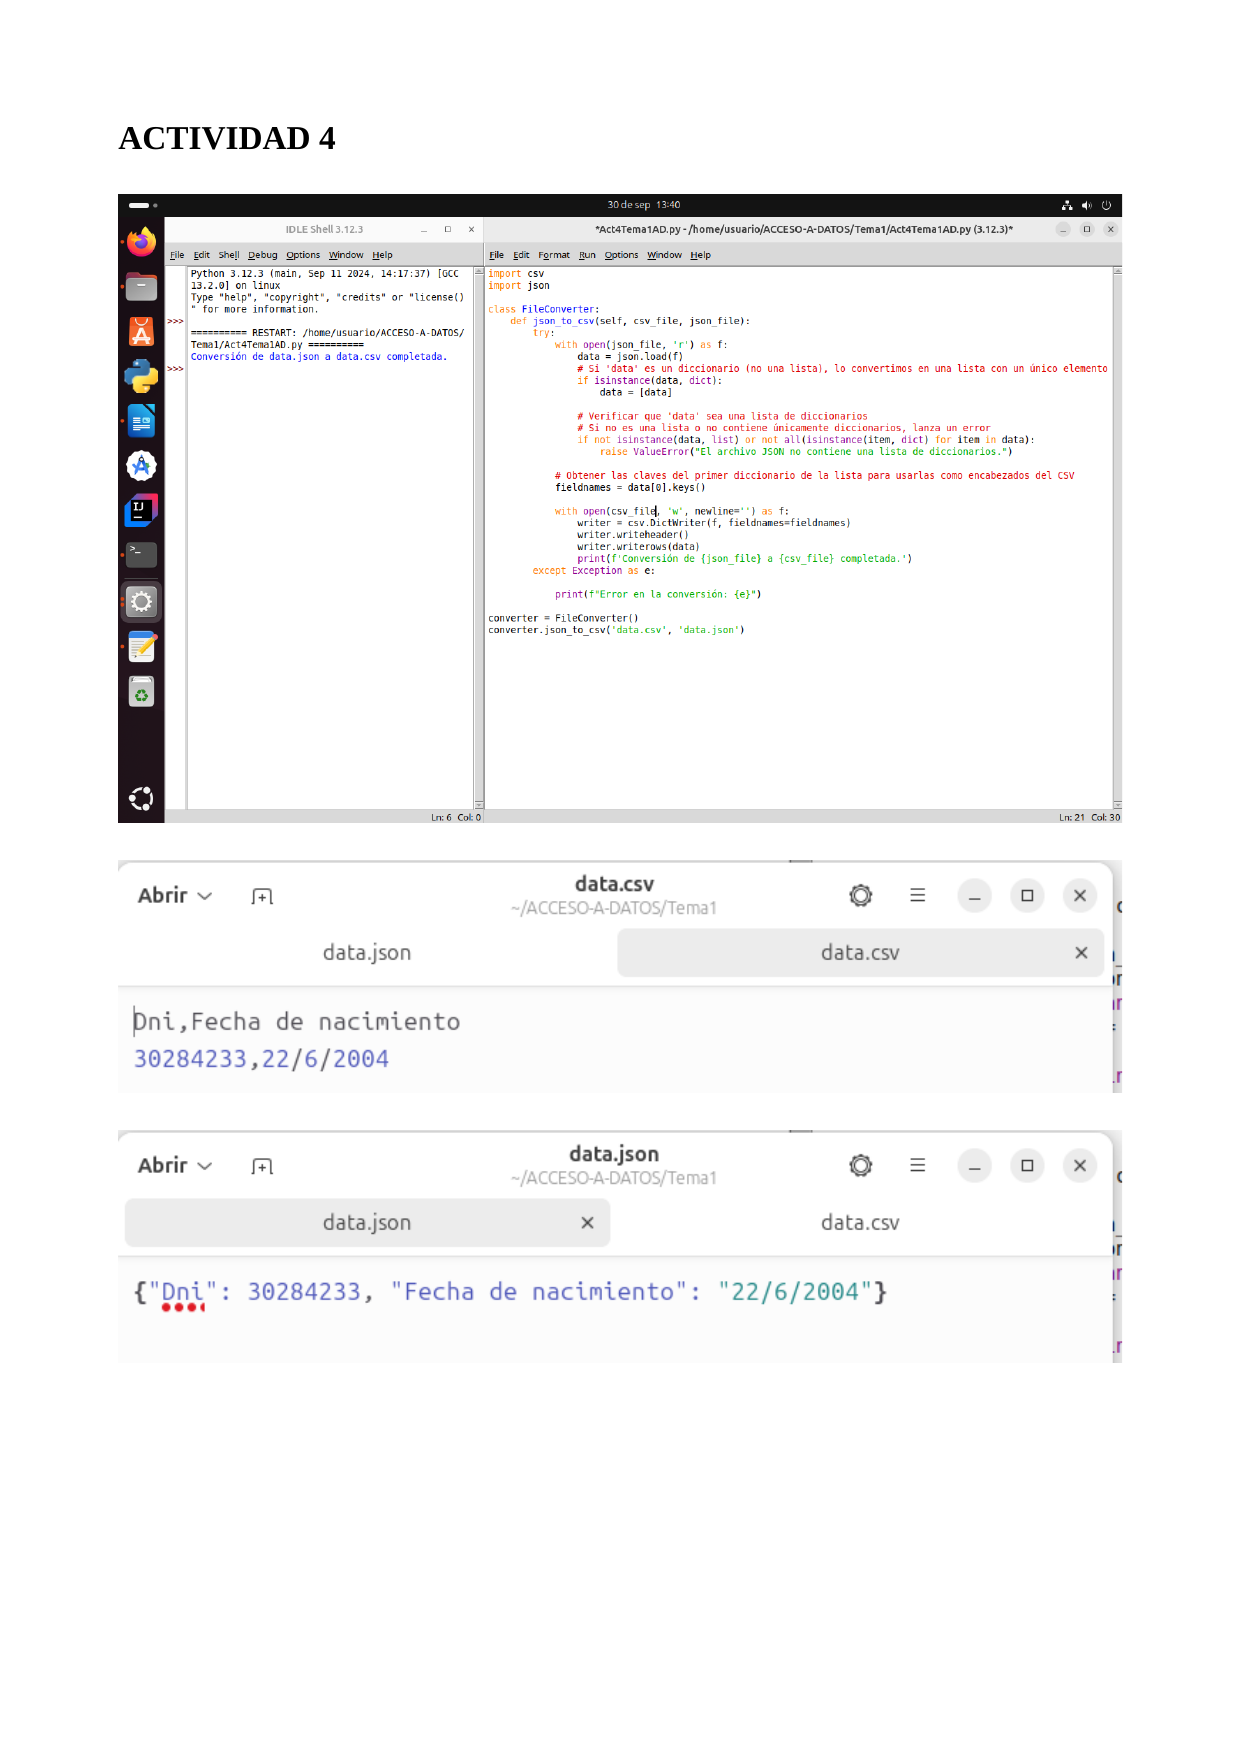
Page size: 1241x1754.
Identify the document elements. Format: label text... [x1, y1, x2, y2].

picture [118, 194, 1123, 823]
picture [118, 860, 1123, 1093]
picture [118, 1130, 1123, 1363]
text ACTIVIDAD 4 [118, 118, 1122, 156]
